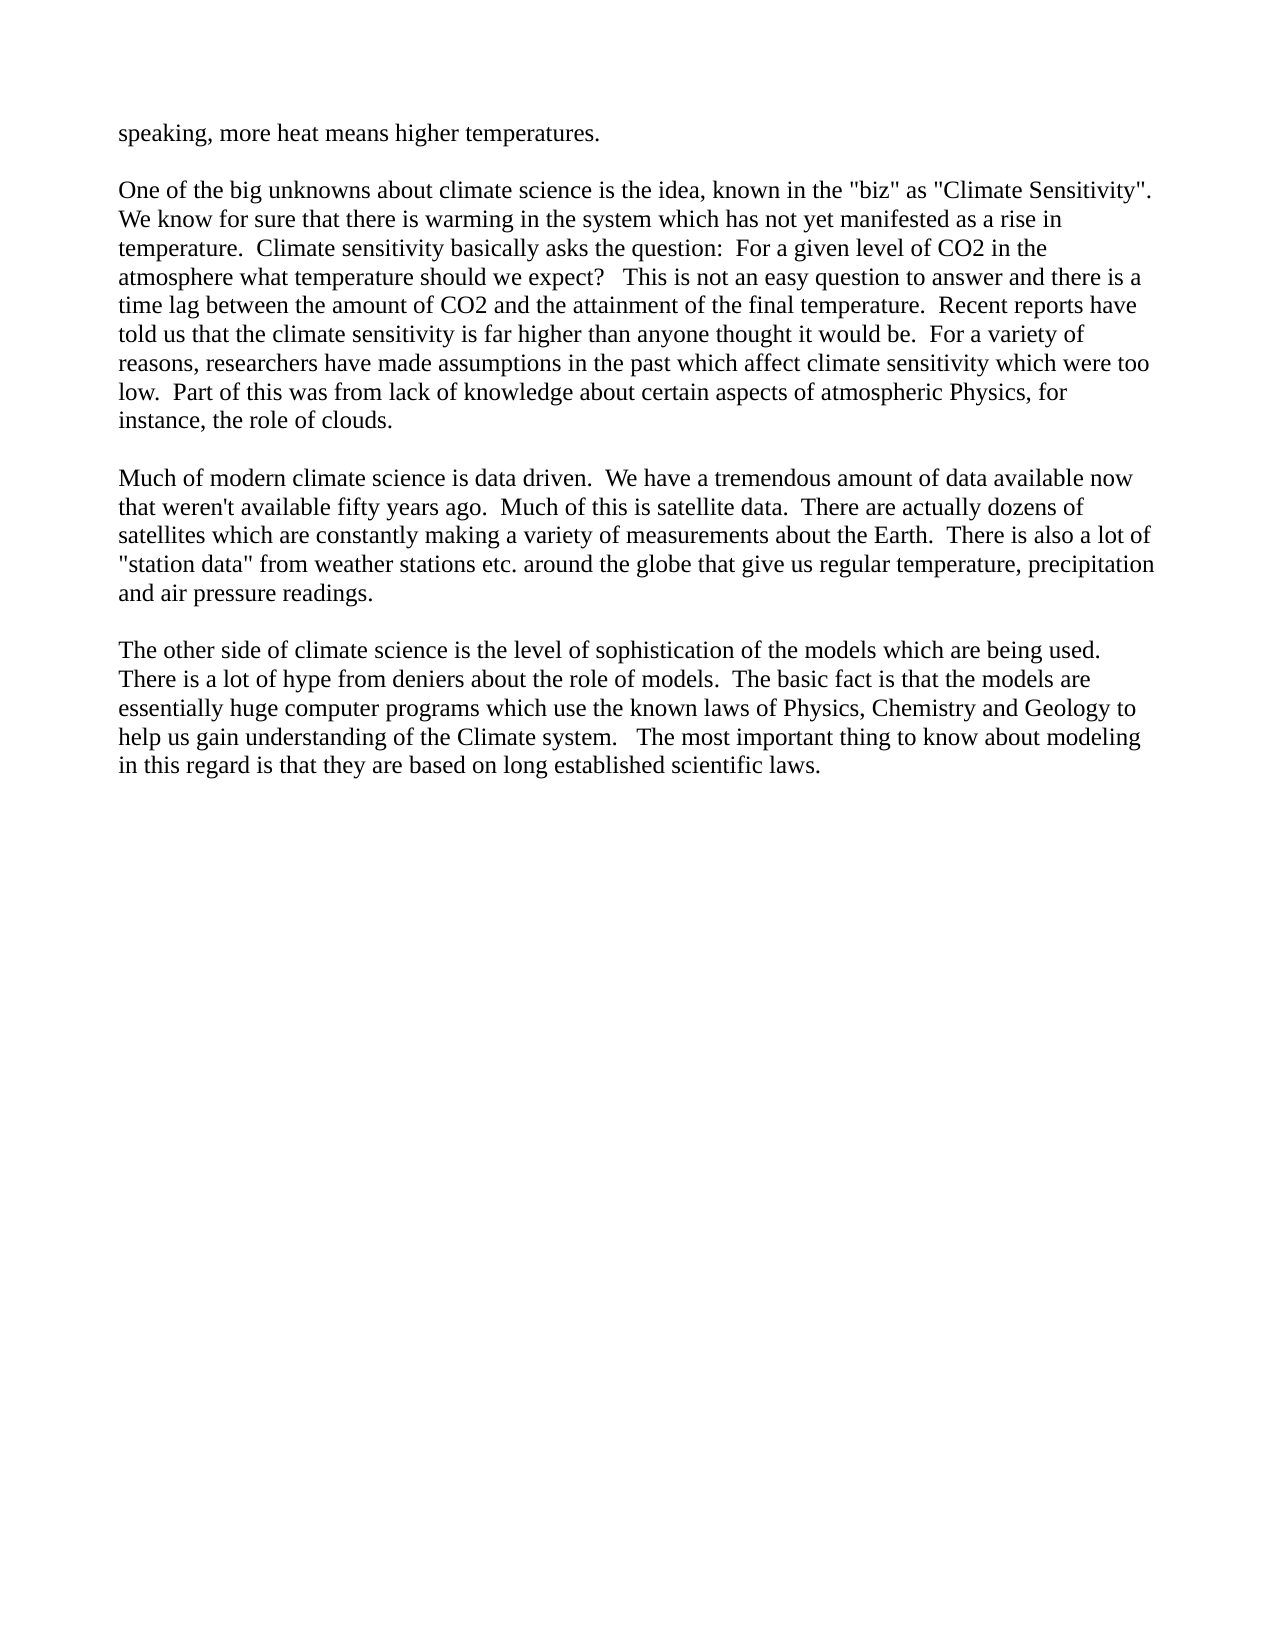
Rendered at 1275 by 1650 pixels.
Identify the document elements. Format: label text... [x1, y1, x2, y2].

text Much of modern climate science is data driven. We have a tremendous amount of data available now that weren't available fifty years ago. Much of this is satellite data. There are actually dozens of satellites which are constantly making a variety of measurements about the Earth. There is also a lot of "station data" from weather stations etc. around the globe that give us regular temperature, precipitation and air pressure readings. [118, 463, 1157, 607]
text speaking, more heat means higher temperatures. [118, 118, 1157, 147]
text One of the big unknowns about climate science is the idea, known in the "biz" as "Climate Sensitivity". We know for sure that there is warming in the system which has not yet manifested as a rise in temperature. Climate sensitivity basically asks the question: For a given level of CO2 in the atmosphere what temperature should we expect? This is not an easy question to answer and there is a time lag between the amount of CO2 and the attainment of the final temperature. Recent reports have told us that the climate sensitivity is far higher than anyone thought it would be. For a variety of reasons, researchers have made assumptions in the past which affect climate sensitivity which were too low. Part of this was from lack of knowledge about certain aspects of atmospheric Physics, for instance, the role of clouds. [118, 176, 1157, 434]
text The other side of climate science is the level of sophistication of the models which are being used. There is a lot of hype from deniers about the role of models. The basic fact is that the models are essentially huge computer programs which use the known laws of Physics, Chemistry and Geology to help us gain understanding of the Climate system. The most important thing to know about modeling in this regard is that they are based on long established scientific laws. [118, 636, 1157, 779]
